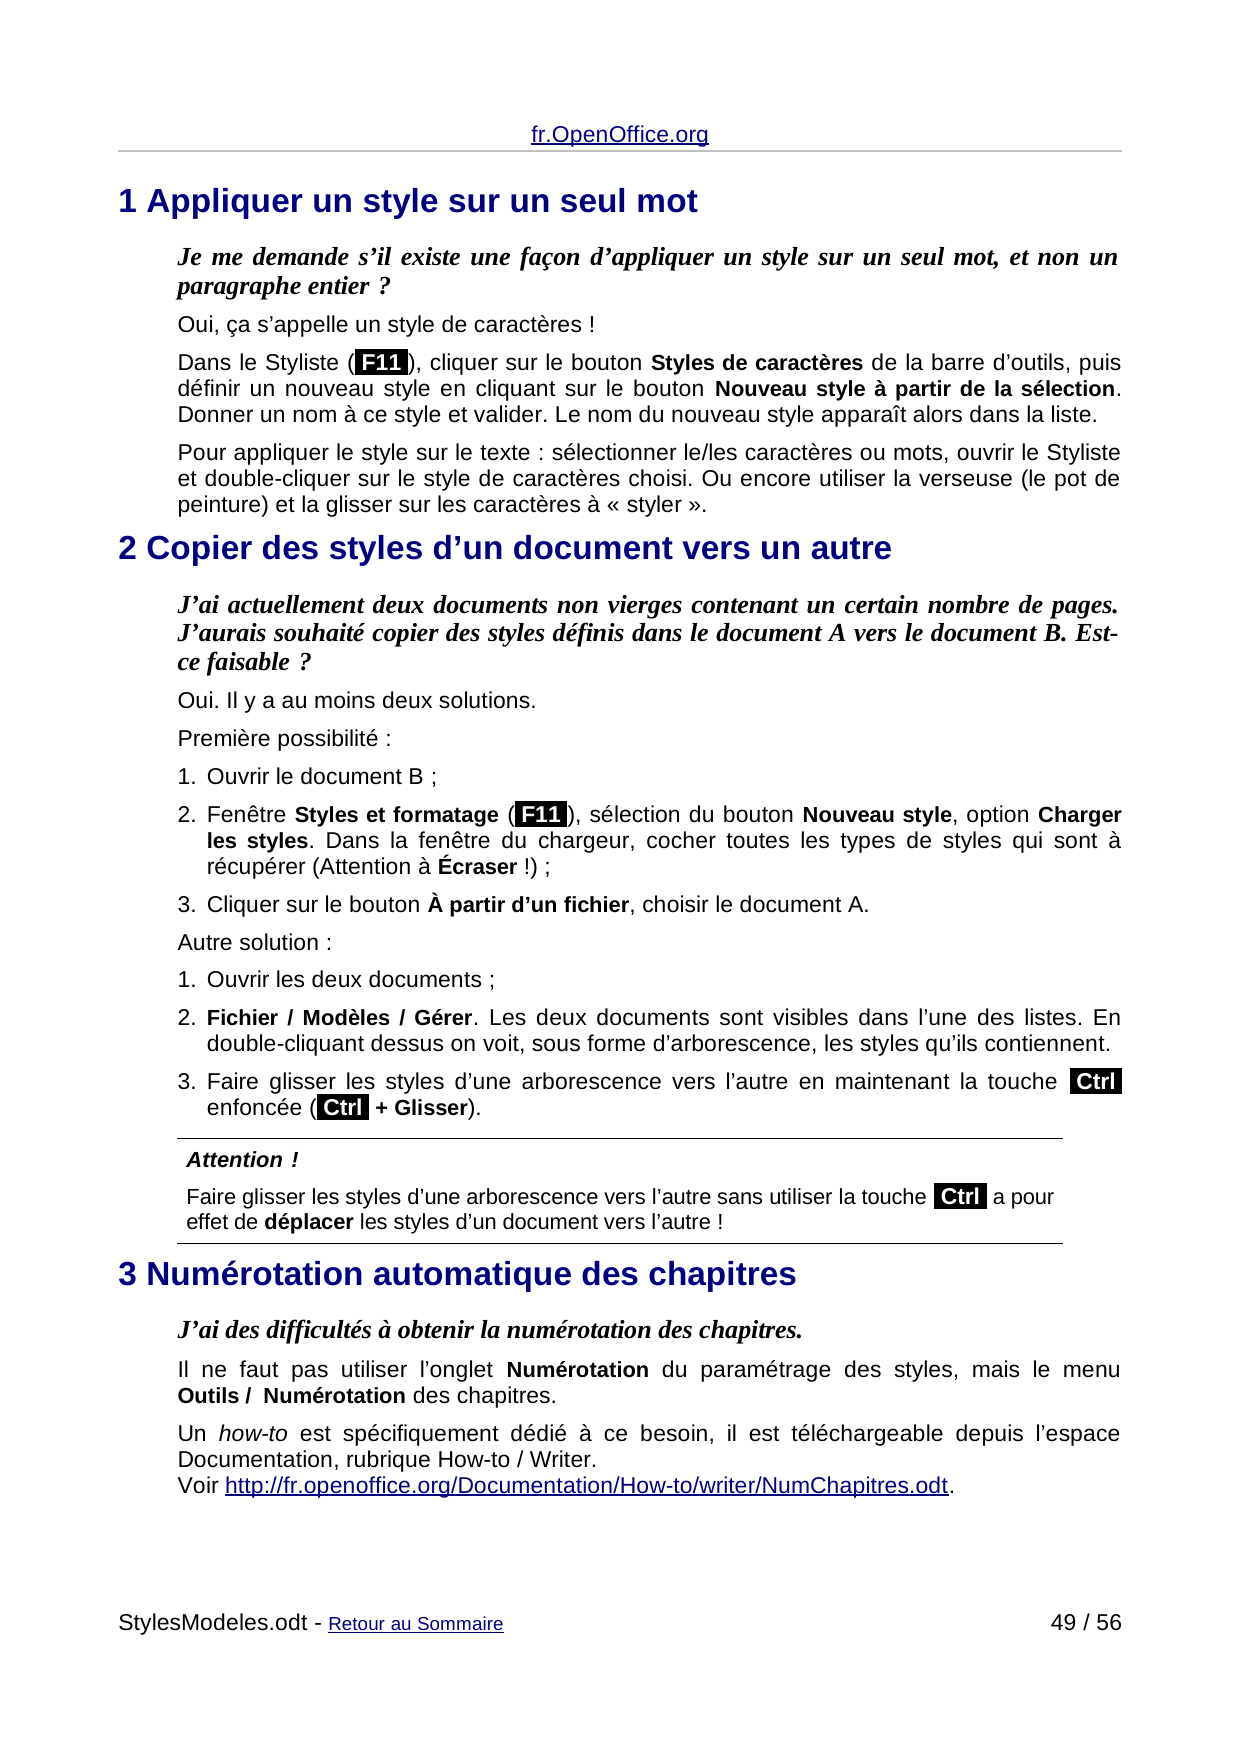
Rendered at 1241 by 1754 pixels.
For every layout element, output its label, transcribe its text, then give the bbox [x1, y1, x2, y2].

subtitle Numérotation automatique des chapitres [118, 1254, 1122, 1292]
list Cliquer sur le bouton À partir d’un fichier, choisir le document A. [177, 891, 1122, 917]
text Première possibilité : [177, 726, 1122, 752]
text Un how-to est spécifiquement dédié à ce besoin, il est téléchargeable depuis l’espace Documentation, rubrique How-to / Writer. Voir http://fr.openoffice.org/Documentation/How-to/writer/NumChapitres.odt. [177, 1420, 1122, 1498]
subtitle Copier des styles d’un document vers un autre [118, 529, 1122, 567]
text Attention ! [177, 1139, 1063, 1172]
text Faire glisser les styles d’une arborescence vers l’autre sans utiliser la touche Ctrl a pour effet de déplacer les styles d’un document vers l’autre ! [177, 1174, 1063, 1243]
list Ouvrir le document B ; [177, 763, 1122, 789]
text J’ai des difficultés à obtenir la numérotation des chapitres. [177, 1316, 1122, 1344]
text Pour appliquer le style sur le texte : sélectionner le/les caractères ou mots, ouvrir le Styliste et double-cliquer sur le style de caractères choisi. Ou encore utiliser la verseuse (le pot de peinture) et la glisser sur les caractères à « styler ». [177, 439, 1122, 517]
text Autre solution : [177, 929, 1122, 955]
list Fichier / Modèles / Gérer. Les deux documents sont visibles dans l’une des listes. En double-cliquant dessus on voit, sous forme d’arborescence, les styles qu’ils contiennent. [177, 1004, 1122, 1057]
text Dans le Styliste ( F11 ), cliquer sur le bouton Styles de caractères de la barre d’outils, puis définir un nouveau style en cliquant sur le bouton Nouveau style à partir de la sélection. Donner un nom à ce style et valider. Le nom du nouveau style apparaît alors dans la liste. [177, 349, 1122, 427]
text J’ai actuellement deux documents non vierges contenant un certain nombre de pages. J’aurais souhaité copier des styles définis dans le document A vers le document B. Est-ce faisable ? [177, 590, 1122, 676]
text Oui, ça s’appelle un style de caractères ! [177, 312, 1122, 338]
text Je me demande s’il existe une façon d’appliquer un style sur un seul mot, et non un paragraphe entier ? [177, 243, 1122, 300]
list Faire glisser les styles d’une arborescence vers l’autre en maintenant la touche Ctrl enfoncée ( Ctrl + Glisser). [177, 1068, 1122, 1120]
text Oui. Il y a au moins deux solutions. [177, 688, 1122, 714]
list Ouvrir les deux documents ; [177, 967, 1122, 993]
subtitle Appliquer un style sur un seul mot [118, 182, 1122, 219]
text Il ne faut pas utiliser l’onglet Numérotation du paramétrage des styles, mais le menu Outils / Numérotation des chapitres. [177, 1356, 1122, 1408]
list Fenêtre Styles et formatage ( F11 ), sélection du bouton Nouveau style, option Charger les styles. Dans la fenêtre du chargeur, cocher toutes les types de styles qui sont à récupérer (Attention à Écraser !) ; [177, 801, 1122, 879]
